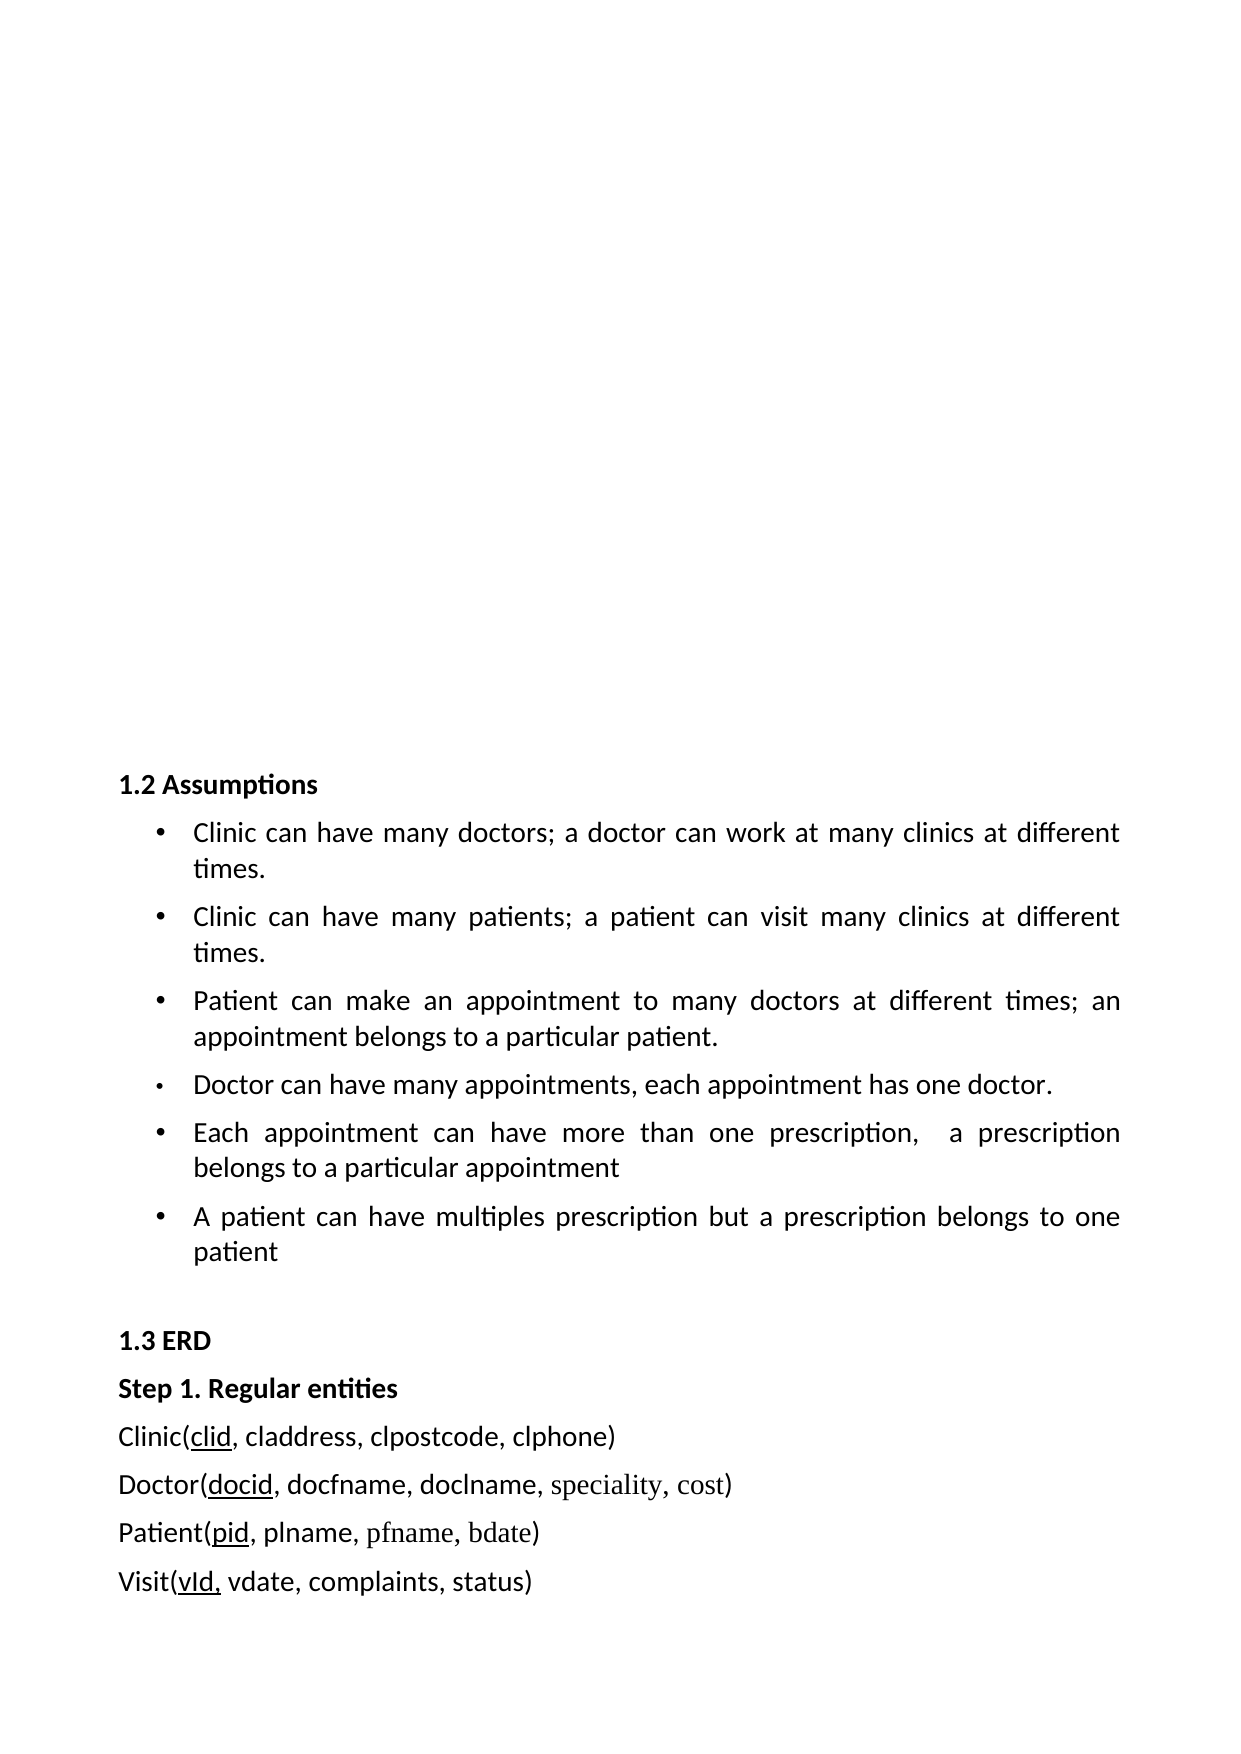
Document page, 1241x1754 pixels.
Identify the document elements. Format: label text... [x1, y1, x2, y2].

text 1.2 Assumptions [118, 766, 1122, 802]
text Clinic(clid, claddress, clpostcode, clphone) [118, 1418, 1122, 1454]
list Clinic can have many patients; a patient can visit many clinics at different times. [156, 898, 1122, 969]
list Doctor can have many appointments, each appointment has one doctor. [156, 1066, 1122, 1101]
text Visit(vId, vdate, complaints, status) [118, 1563, 1122, 1598]
list A patient can have multiples prescription but a prescription belongs to one patient [156, 1198, 1122, 1269]
text Patient(pid, plname, pfname, bdate) [118, 1514, 1122, 1550]
list Clinic can have many doctors; a doctor can work at many clinics at different times. [156, 814, 1122, 886]
list Patient can make an appointment to many doctors at different times; an appointment belongs to a particular patient. [156, 982, 1122, 1053]
text Step 1. Regular entities [118, 1370, 1122, 1406]
text 1.3 ERD [118, 1322, 1122, 1358]
list Each appointment can have more than one prescription, a prescription belongs to a particular appointment [156, 1114, 1122, 1185]
text Doctor(docid, docfname, doclname, speciality, cost) [118, 1466, 1122, 1502]
